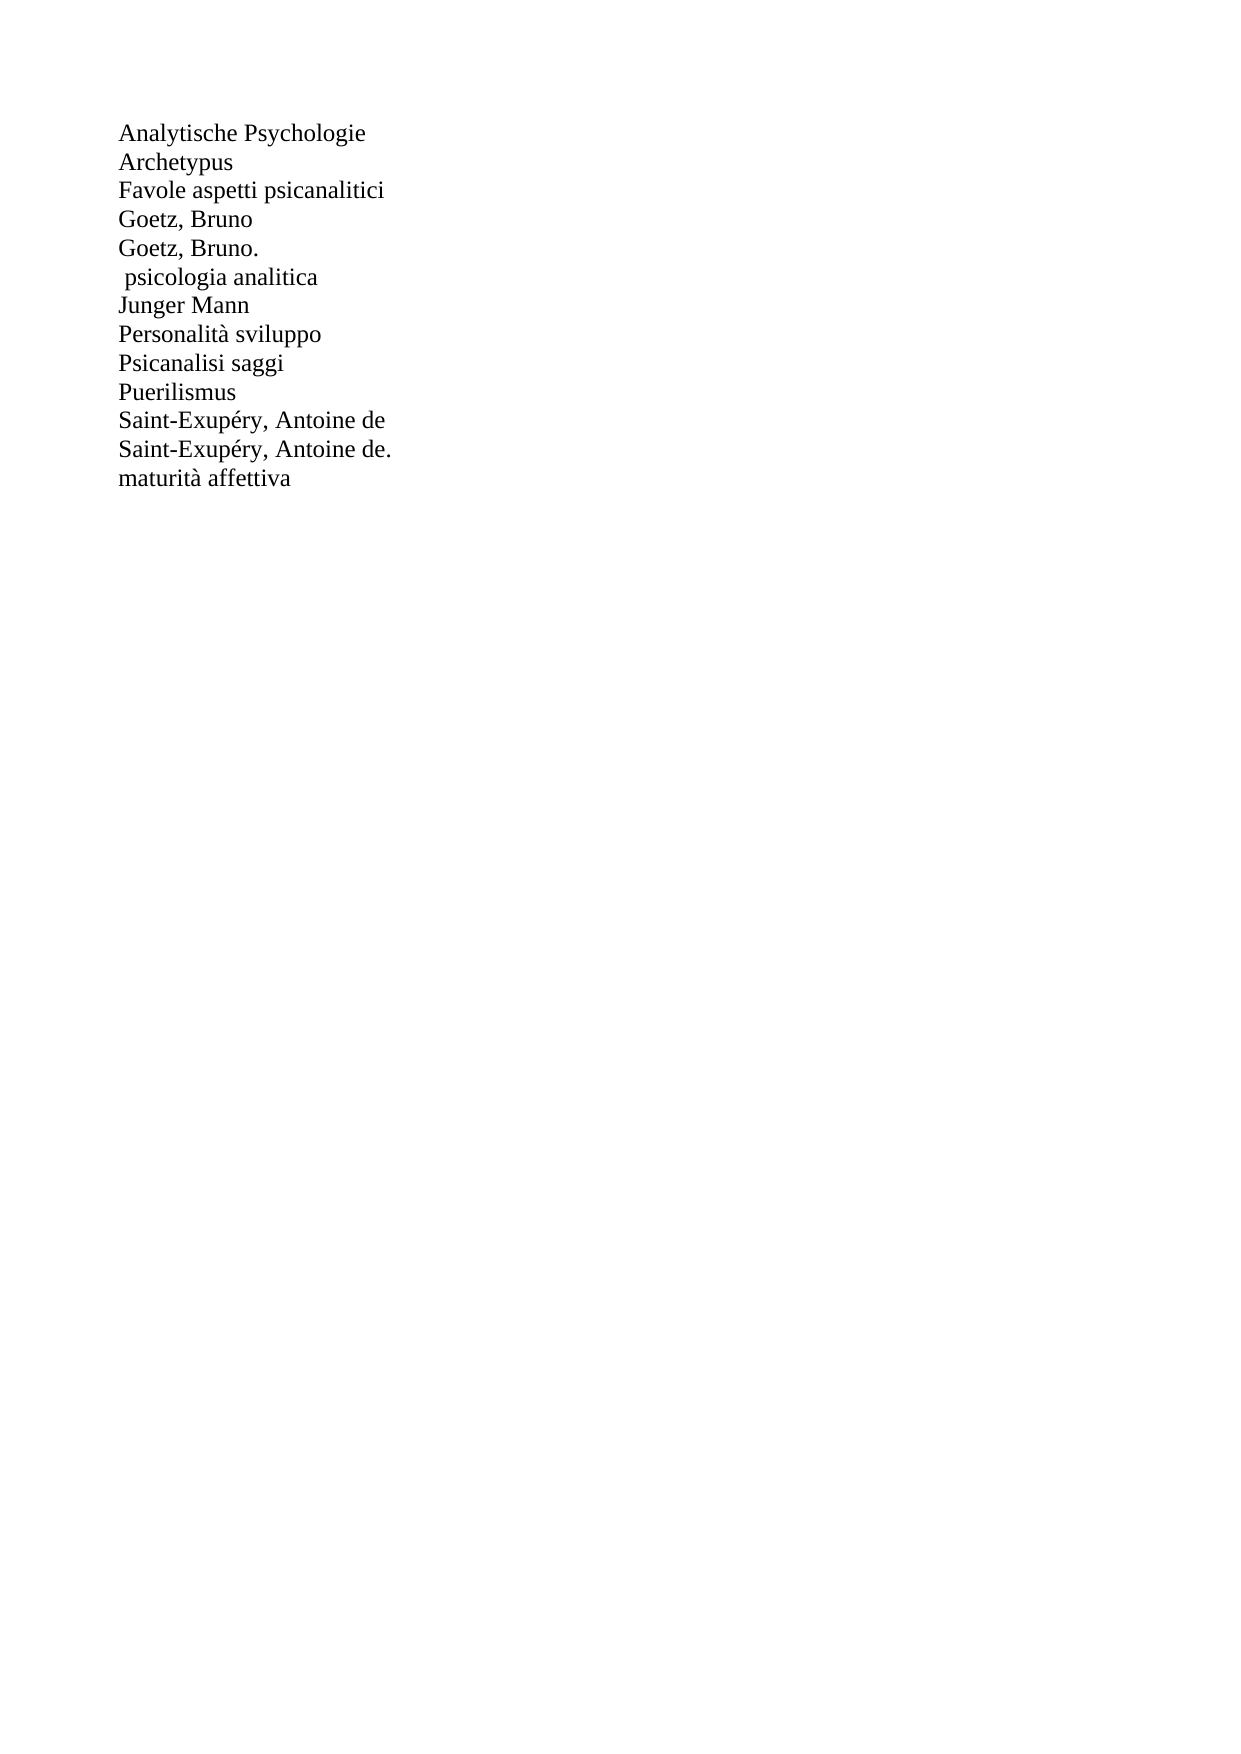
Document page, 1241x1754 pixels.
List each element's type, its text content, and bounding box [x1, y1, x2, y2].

text Puerilismus [118, 377, 1122, 406]
text Goetz, Bruno [118, 204, 1122, 233]
text Saint-Exupéry, Antoine de. [118, 434, 1122, 463]
text Goetz, Bruno. [118, 233, 1122, 262]
text maturità affettiva [118, 463, 1122, 492]
text Personalità sviluppo [118, 319, 1122, 348]
text Archetypus [118, 147, 1122, 176]
text Favole aspetti psicanalitici [118, 176, 1122, 204]
text psicologia analitica [118, 262, 1122, 291]
text Junger Mann [118, 291, 1122, 319]
text Psicanalisi saggi [118, 348, 1122, 377]
text Saint-Exupéry, Antoine de [118, 406, 1122, 434]
text Analytische Psychologie [118, 118, 1122, 147]
